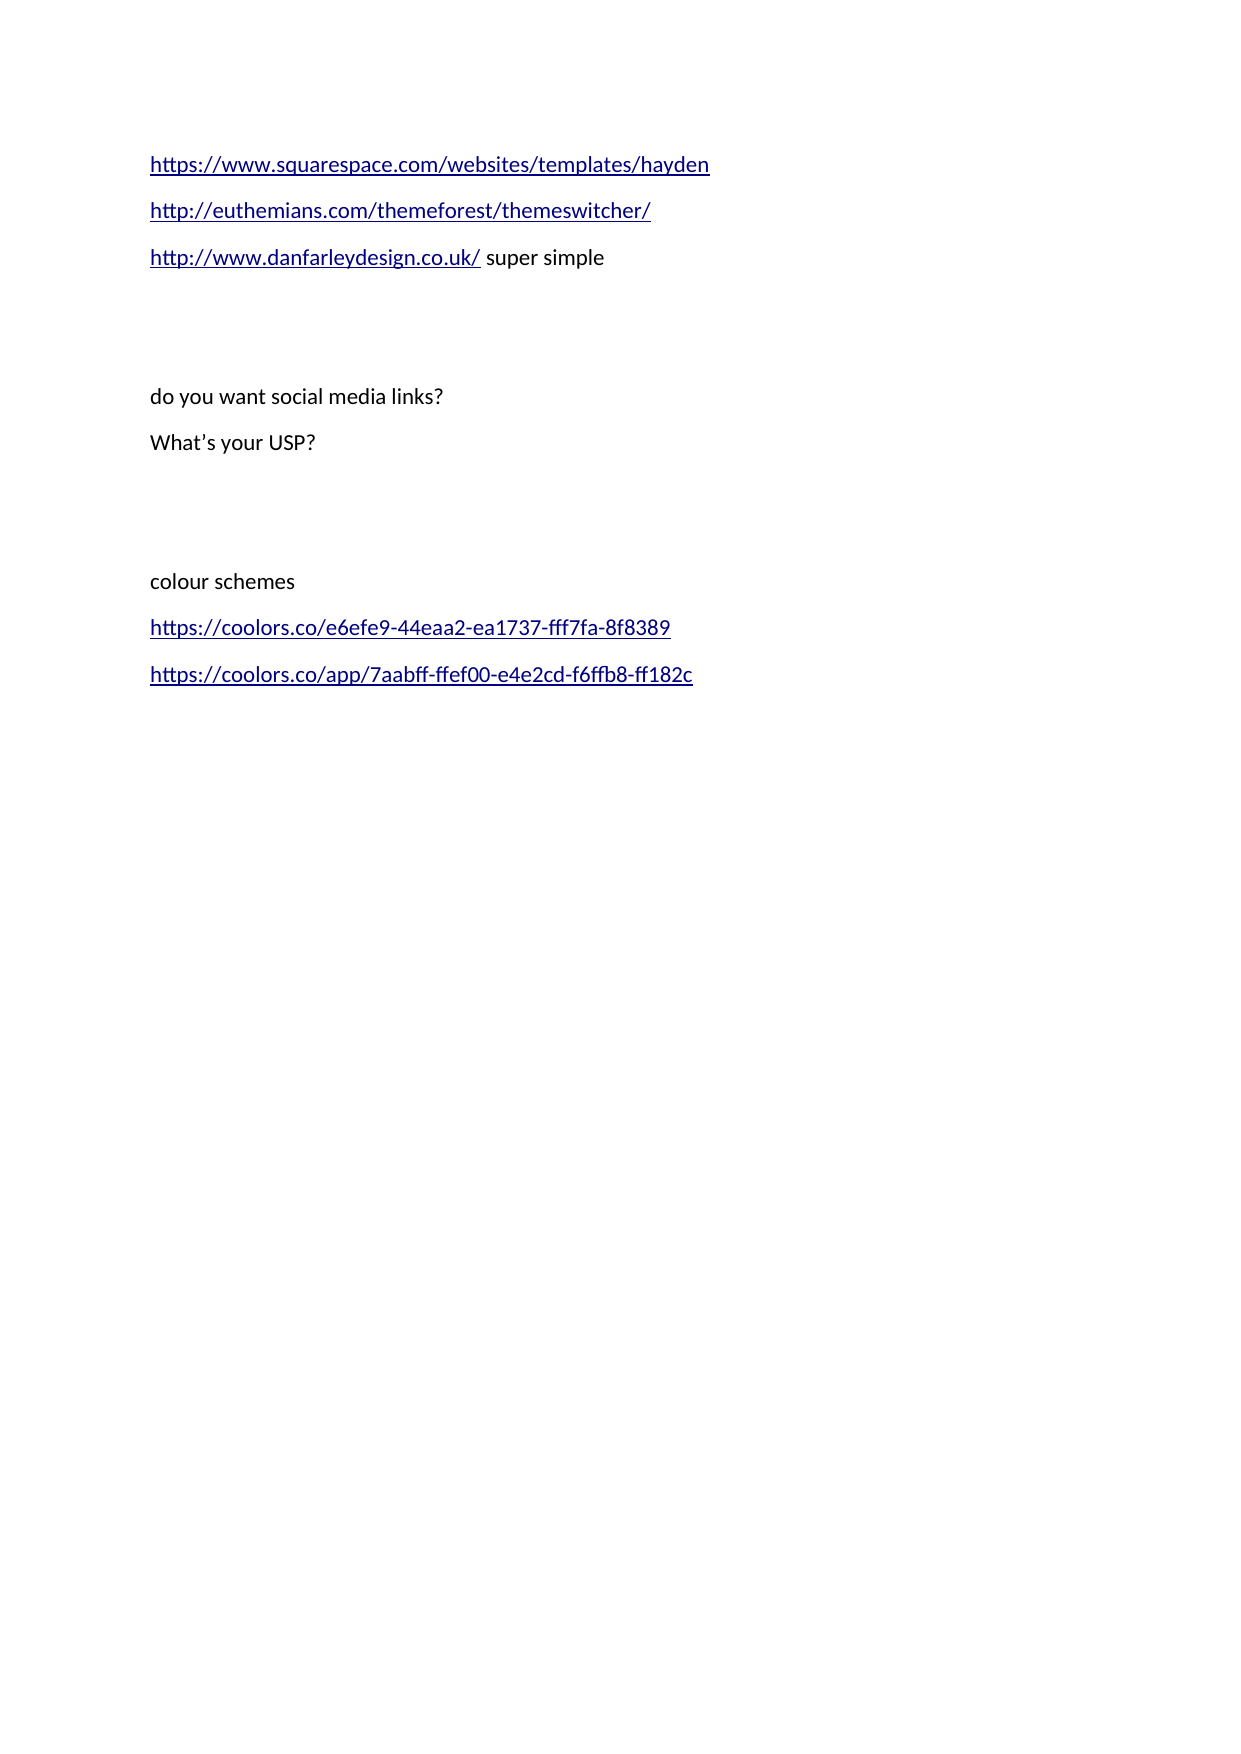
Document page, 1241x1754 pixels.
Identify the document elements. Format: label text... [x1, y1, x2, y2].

text http://euthemians.com/themeforest/themeswitcher/ [150, 196, 1090, 224]
text https://www.squarespace.com/websites/templates/hayden [150, 150, 1090, 178]
text https://coolors.co/e6efe9-44eaa2-ea1737-fff7fa-8f8389 [150, 613, 1090, 642]
text What’s your USP? [150, 428, 1090, 456]
text https://coolors.co/app/7aabff-ffef00-e4e2cd-f6ffb8-ff182c [150, 660, 1090, 688]
text colour schemes [150, 567, 1090, 595]
text do you want social media links? [150, 382, 1090, 410]
text http://www.danfarleydesign.co.uk/ super simple [150, 243, 1090, 271]
